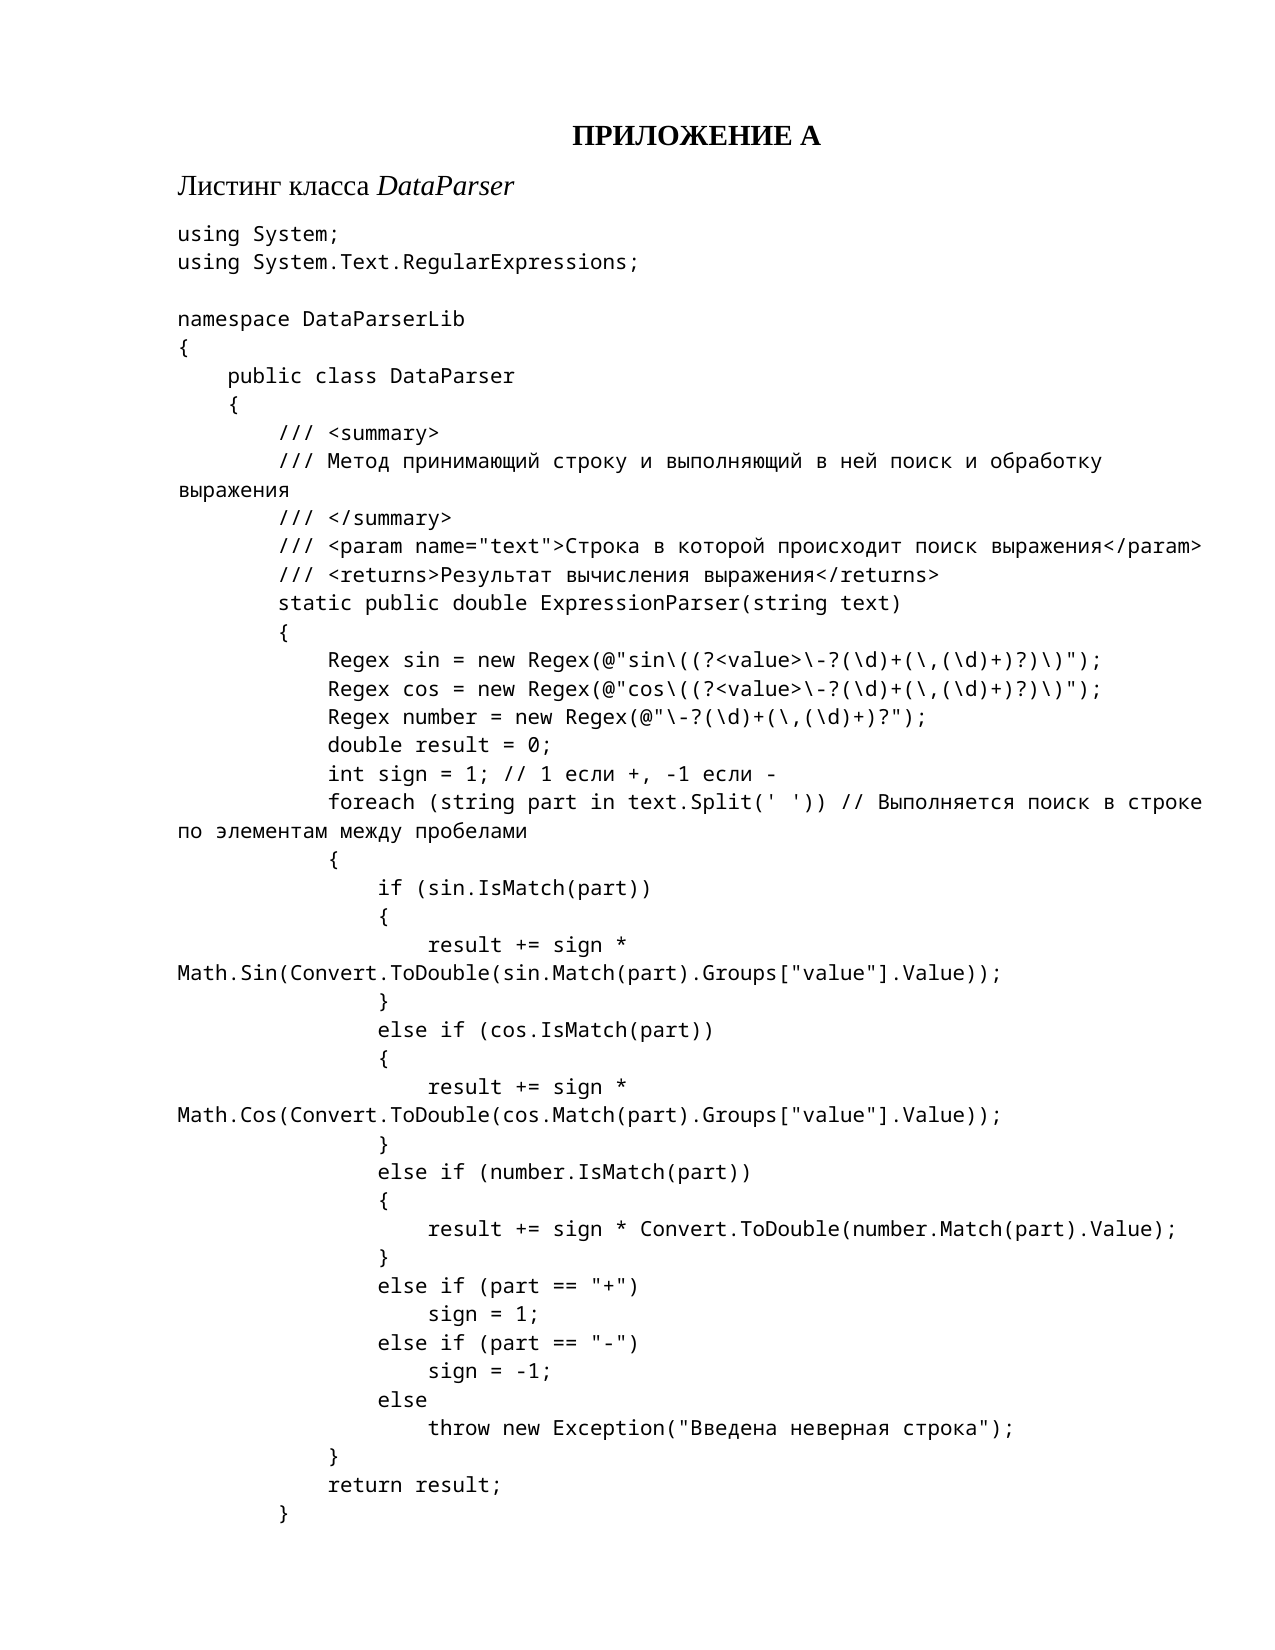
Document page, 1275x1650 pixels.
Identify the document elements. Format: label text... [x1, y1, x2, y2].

text /// <param name="text">Строка в которой происходит поиск выражения</param> [177, 532, 1216, 560]
text sign = 1; [177, 1299, 1216, 1328]
text sign = -1; [177, 1356, 1216, 1385]
text namespace DataParserLib [177, 304, 1216, 332]
text /// <summary> [177, 418, 1216, 446]
text foreach (string part in text.Split(' ')) // Выполняется поиск в строке по элементам между пробелами [177, 787, 1216, 844]
text result += sign * Math.Sin(Convert.ToDouble(sin.Match(part).Groups["value"].Value)); [177, 930, 1216, 987]
text { [177, 844, 1216, 873]
text Regex cos = new Regex(@"cos\((?<value>\-?(\d)+(\,(\d)+)?)\)"); [177, 674, 1216, 702]
text { [177, 617, 1216, 645]
text else [177, 1385, 1216, 1413]
text else if (part == "-") [177, 1328, 1216, 1356]
text { [177, 901, 1216, 930]
text /// <returns>Результат вычисления выражения</returns> [177, 560, 1216, 588]
text using System; [177, 219, 1216, 247]
text result += sign * Math.Cos(Convert.ToDouble(cos.Match(part).Groups["value"].Value)); [177, 1072, 1216, 1129]
text } [177, 987, 1216, 1015]
text double result = 0; [177, 731, 1216, 759]
text ПРИЛОЖЕНИЕ А [177, 118, 1216, 152]
text { [177, 1186, 1216, 1214]
text } [177, 1129, 1216, 1157]
text } [177, 1498, 1216, 1527]
text { [177, 1043, 1216, 1072]
text int sign = 1; // 1 если +, -1 если - [177, 759, 1216, 787]
text Regex number = new Regex(@"\-?(\d)+(\,(\d)+)?"); [177, 702, 1216, 731]
text result += sign * Convert.ToDouble(number.Match(part).Value); [177, 1214, 1216, 1242]
text else if (cos.IsMatch(part)) [177, 1015, 1216, 1043]
text using System.Text.RegularExpressions; [177, 247, 1216, 276]
text /// Метод принимающий строку и выполняющий в ней поиск и обработку выражения [177, 446, 1216, 503]
text return result; [177, 1470, 1216, 1498]
text else if (part == "+") [177, 1271, 1216, 1299]
text /// </summary> [177, 503, 1216, 532]
text else if (number.IsMatch(part)) [177, 1157, 1216, 1186]
text public class DataParser [177, 361, 1216, 389]
text Regex sin = new Regex(@"sin\((?<value>\-?(\d)+(\,(\d)+)?)\)"); [177, 645, 1216, 674]
text throw new Exception("Введена неверная строка"); [177, 1413, 1216, 1442]
text { [177, 389, 1216, 418]
text } [177, 1442, 1216, 1470]
text if (sin.IsMatch(part)) [177, 873, 1216, 901]
text } [177, 1242, 1216, 1271]
text static public double ExpressionParser(string text) [177, 588, 1216, 617]
text { [177, 332, 1216, 361]
text Листинг класса DataParser [177, 168, 1216, 202]
